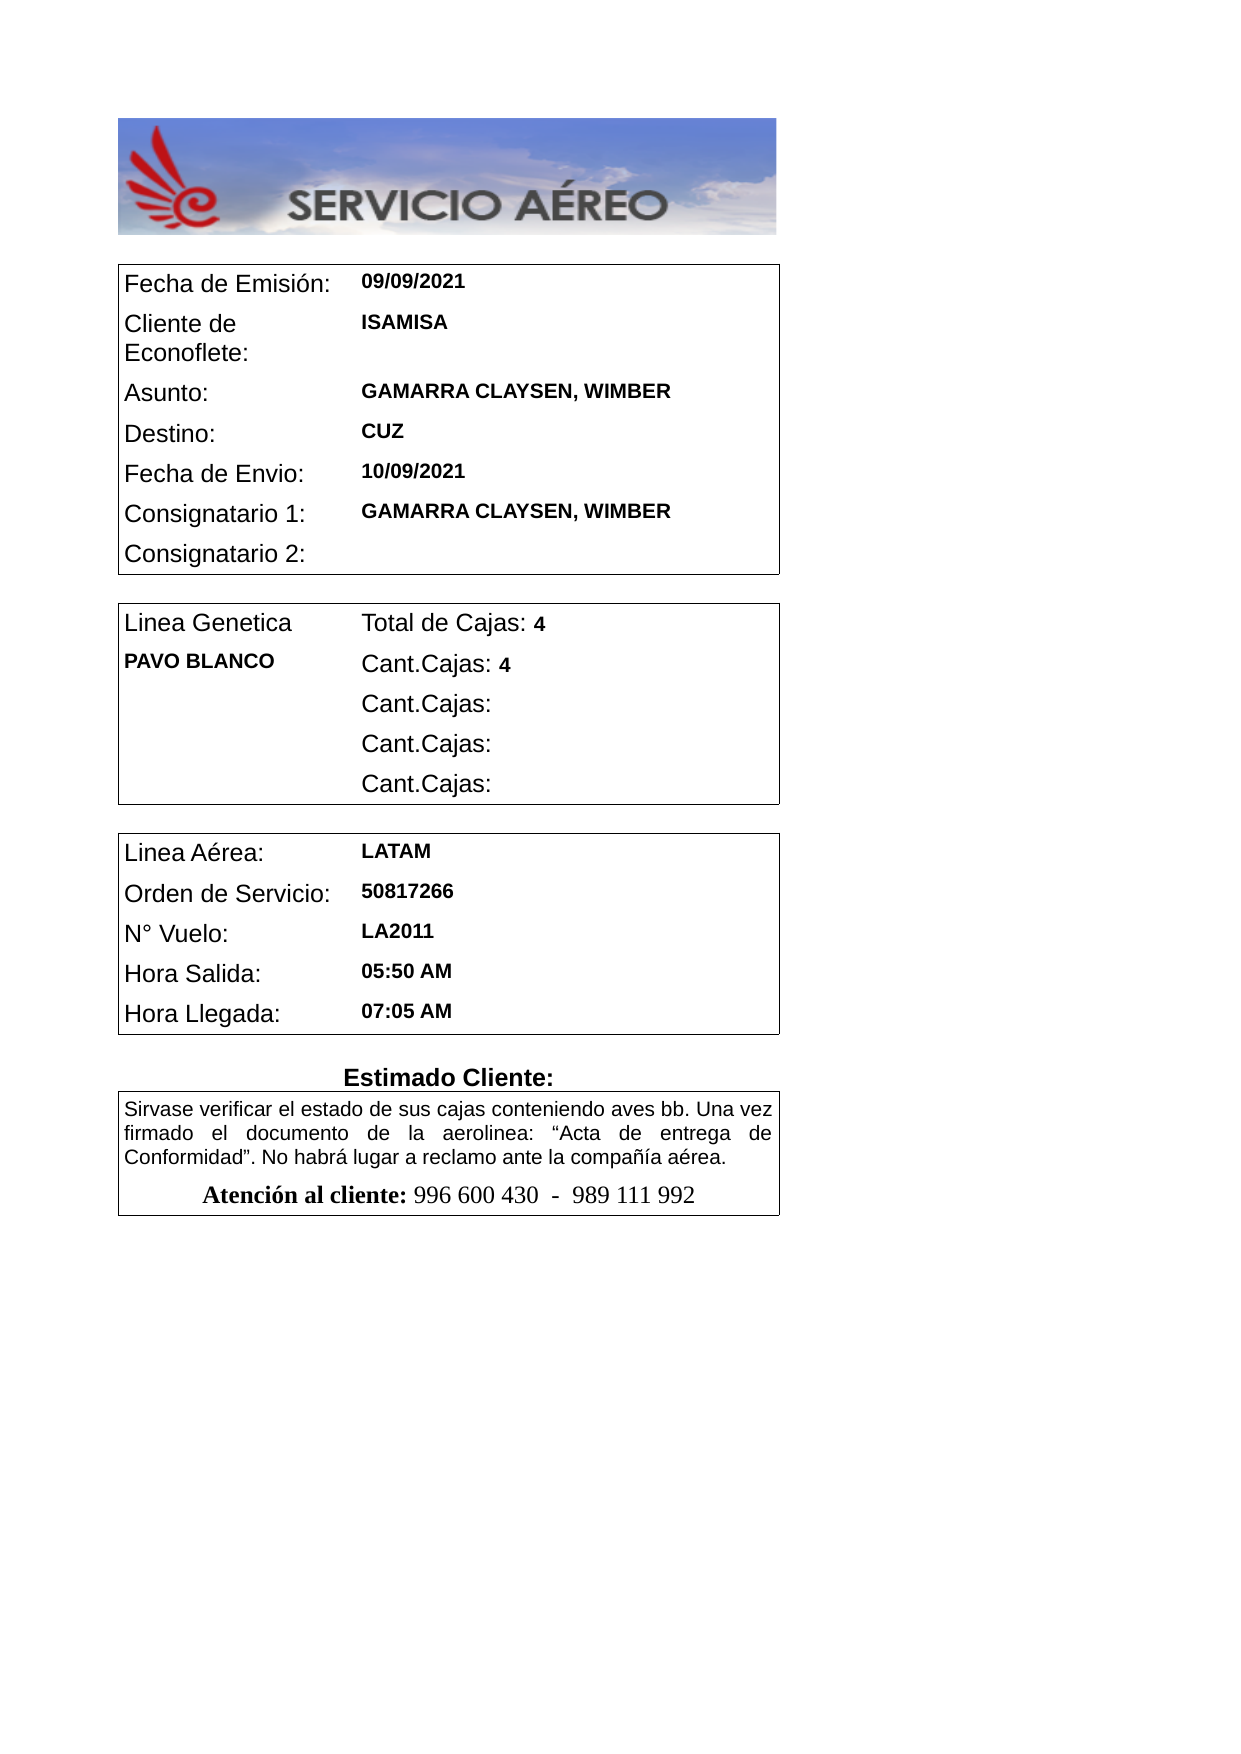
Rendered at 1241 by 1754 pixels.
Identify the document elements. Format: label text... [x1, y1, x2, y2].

table_cell [119, 764, 356, 804]
table_cell Sirvase verificar el estado de sus cajas conteniendo aves bb. Una vez firmado el documento de la aerolinea: “Acta de entrega de Conformidad”. No habrá lugar a reclamo ante la compañía aérea. [119, 1092, 779, 1175]
table_cell 50817266 [356, 873, 779, 913]
table_cell PAVO BLANCO [119, 643, 356, 683]
table_cell Cant.Cajas: [356, 723, 779, 763]
table_cell CUZ [356, 413, 779, 453]
table_cell Orden de Servicio: [119, 873, 356, 913]
picture [118, 118, 777, 235]
table_cell Total de Cajas: 4 [356, 604, 779, 643]
table_cell [356, 805, 779, 833]
table_cell Asunto: [119, 373, 356, 413]
table_cell Linea Genetica [119, 604, 356, 643]
table_cell Cant.Cajas: 4 [356, 643, 779, 683]
table_cell GAMARRA CLAYSEN, WIMBER [356, 373, 779, 413]
table_cell 05:50 AM [356, 953, 779, 993]
table_cell LATAM [356, 834, 779, 873]
table_header 09/09/2021 [356, 265, 779, 304]
table_cell Cant.Cajas: [356, 683, 779, 723]
table_cell [119, 723, 356, 763]
table_cell Fecha de Envio: [119, 453, 356, 493]
table_cell ISAMISA [356, 304, 779, 373]
table_cell [356, 534, 779, 574]
table_cell Consignatario 1: [119, 493, 356, 533]
table_cell Estimado Cliente: [118, 1035, 779, 1091]
table_cell Hora Llegada: [119, 994, 356, 1034]
table_cell Atención al cliente: 996 600 430 - 989 111 992 [119, 1175, 779, 1215]
table_header Fecha de Emisión: [119, 265, 356, 304]
table_cell GAMARRA CLAYSEN, WIMBER [356, 493, 779, 533]
table_cell [118, 575, 356, 603]
table_cell Destino: [119, 413, 356, 453]
table_cell Consignatario 2: [119, 534, 356, 574]
table_cell Hora Salida: [119, 953, 356, 993]
table_cell LA2011 [356, 913, 779, 953]
table_cell [118, 805, 356, 833]
table_cell Cant.Cajas: [356, 764, 779, 804]
table_cell Linea Aérea: [119, 834, 356, 873]
table_cell [356, 575, 779, 603]
table_cell Cliente de Econoflete: [119, 304, 356, 373]
table_cell [119, 683, 356, 723]
table_cell 07:05 AM [356, 994, 779, 1034]
table_cell 10/09/2021 [356, 453, 779, 493]
table_cell N° Vuelo: [119, 913, 356, 953]
